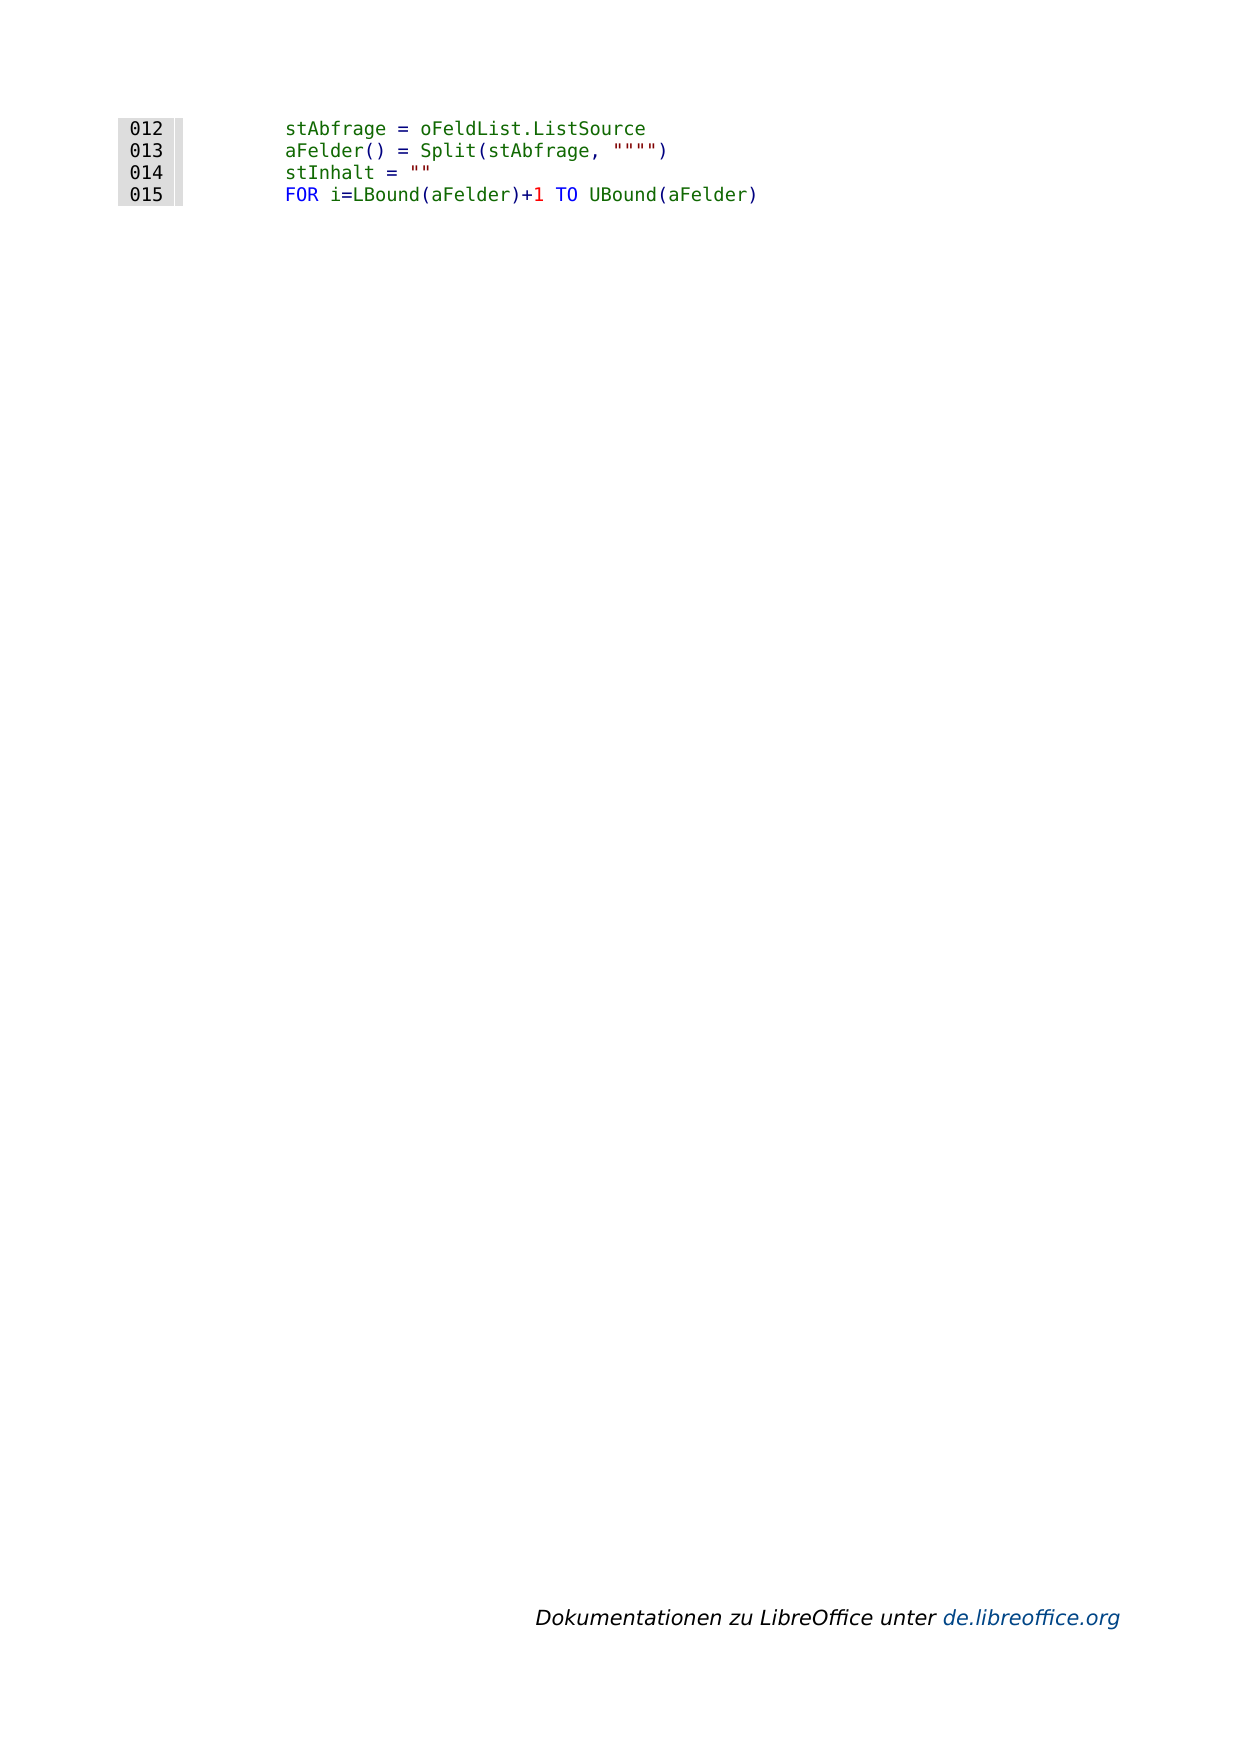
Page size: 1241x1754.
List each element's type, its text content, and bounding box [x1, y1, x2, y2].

list stAbfrage = oFeldList.ListSource [183, 118, 1122, 140]
list aFelder() = Split(stAbfrage, """") [183, 140, 1122, 162]
list FOR i=LBound(aFelder)+1 TO UBound(aFelder) [183, 184, 1122, 206]
list stInhalt = "" [183, 162, 1122, 184]
